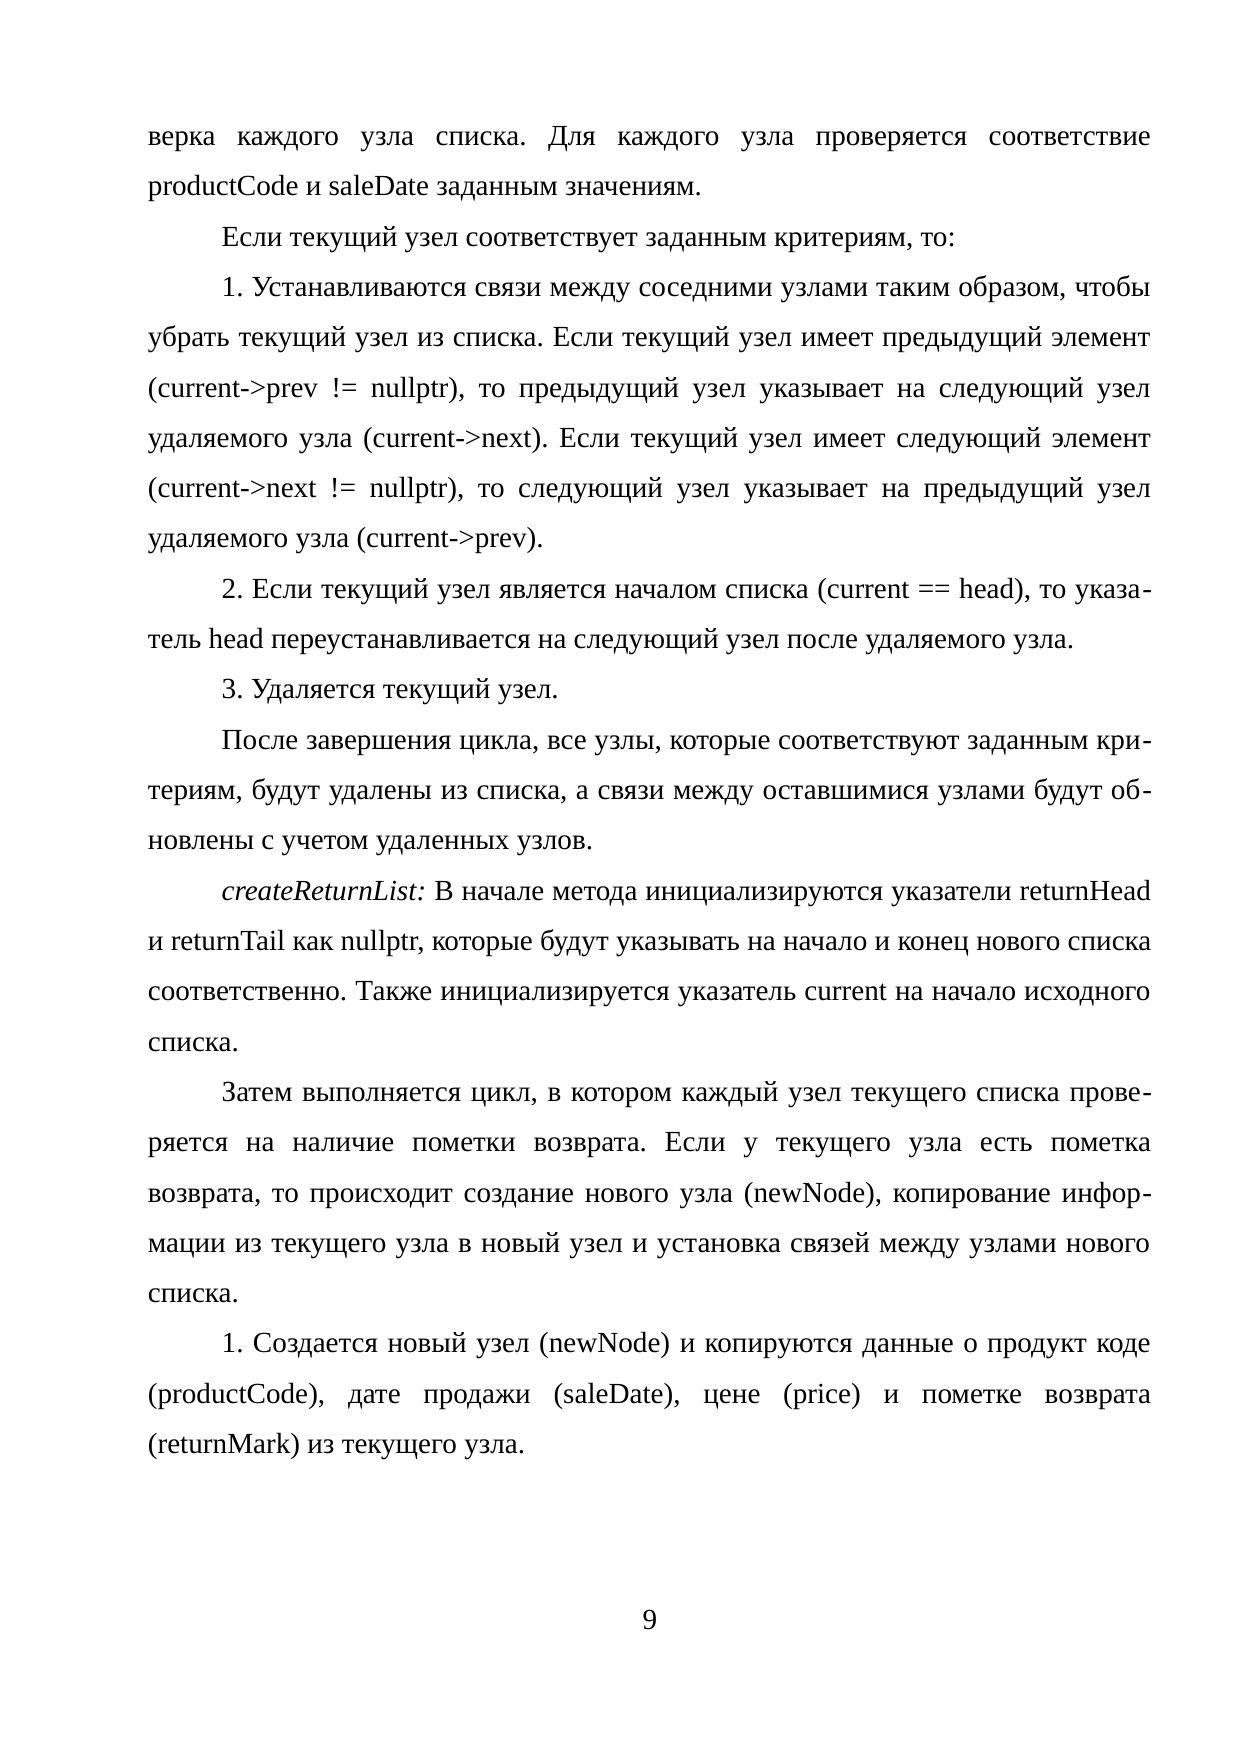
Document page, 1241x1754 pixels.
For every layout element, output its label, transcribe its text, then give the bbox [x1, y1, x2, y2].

text верка каждого узла списка. Для каждого узла проверяется соответствие productCode и saleDate заданным значениям. [148, 118, 1152, 202]
text Затем выполняется цикл, в котором каждый узел текущего списка прове­ряется на наличие пометки возврата. Если у текущего узла есть пометка возврата, то происходит создание нового узла (newNode), копирование инфор­мации из текущего узла в новый узел и установка связей между узлами нового списка. [148, 1074, 1152, 1309]
text Если текущий узел соответствует заданным критериям, то: [148, 219, 1152, 252]
text 2. Если текущий узел является началом списка (current == head), то указа­тель head переустанавливается на следующий узел после удаляемого узла. [148, 571, 1152, 655]
text После завершения цикла, все узлы, которые соответствуют заданным кри­териям, будут удалены из списка, а связи между оставшимися узлами будут об­новлены с учетом удаленных узлов. [148, 722, 1152, 856]
text 3. Удаляется текущий узел. [148, 672, 1152, 705]
text 1. Создается новый узел (newNode) и копируются данные о продукт коде (productCode), дате продажи (saleDate), цене (price) и пометке возврата (returnMark) из текущего узла. [148, 1326, 1152, 1460]
text createReturnList: В начале метода инициализируются указатели returnHead и returnTail как nullptr, которые будут указывать на начало и конец нового списка соответственно. Также инициализируется указатель current на начало исходного списка. [148, 873, 1152, 1057]
text 1. Устанавливаются связи между соседними узлами таким образом, чтобы убрать текущий узел из списка. Если текущий узел имеет предыдущий элемент (current->prev != nullptr), то предыдущий узел указывает на следующий узел удаляемого узла (current->next). Если текущий узел имеет следующий элемент (current->next != nullptr), то следующий узел указывает на предыдущий узел удаляемого узла (current->prev). [148, 269, 1152, 554]
